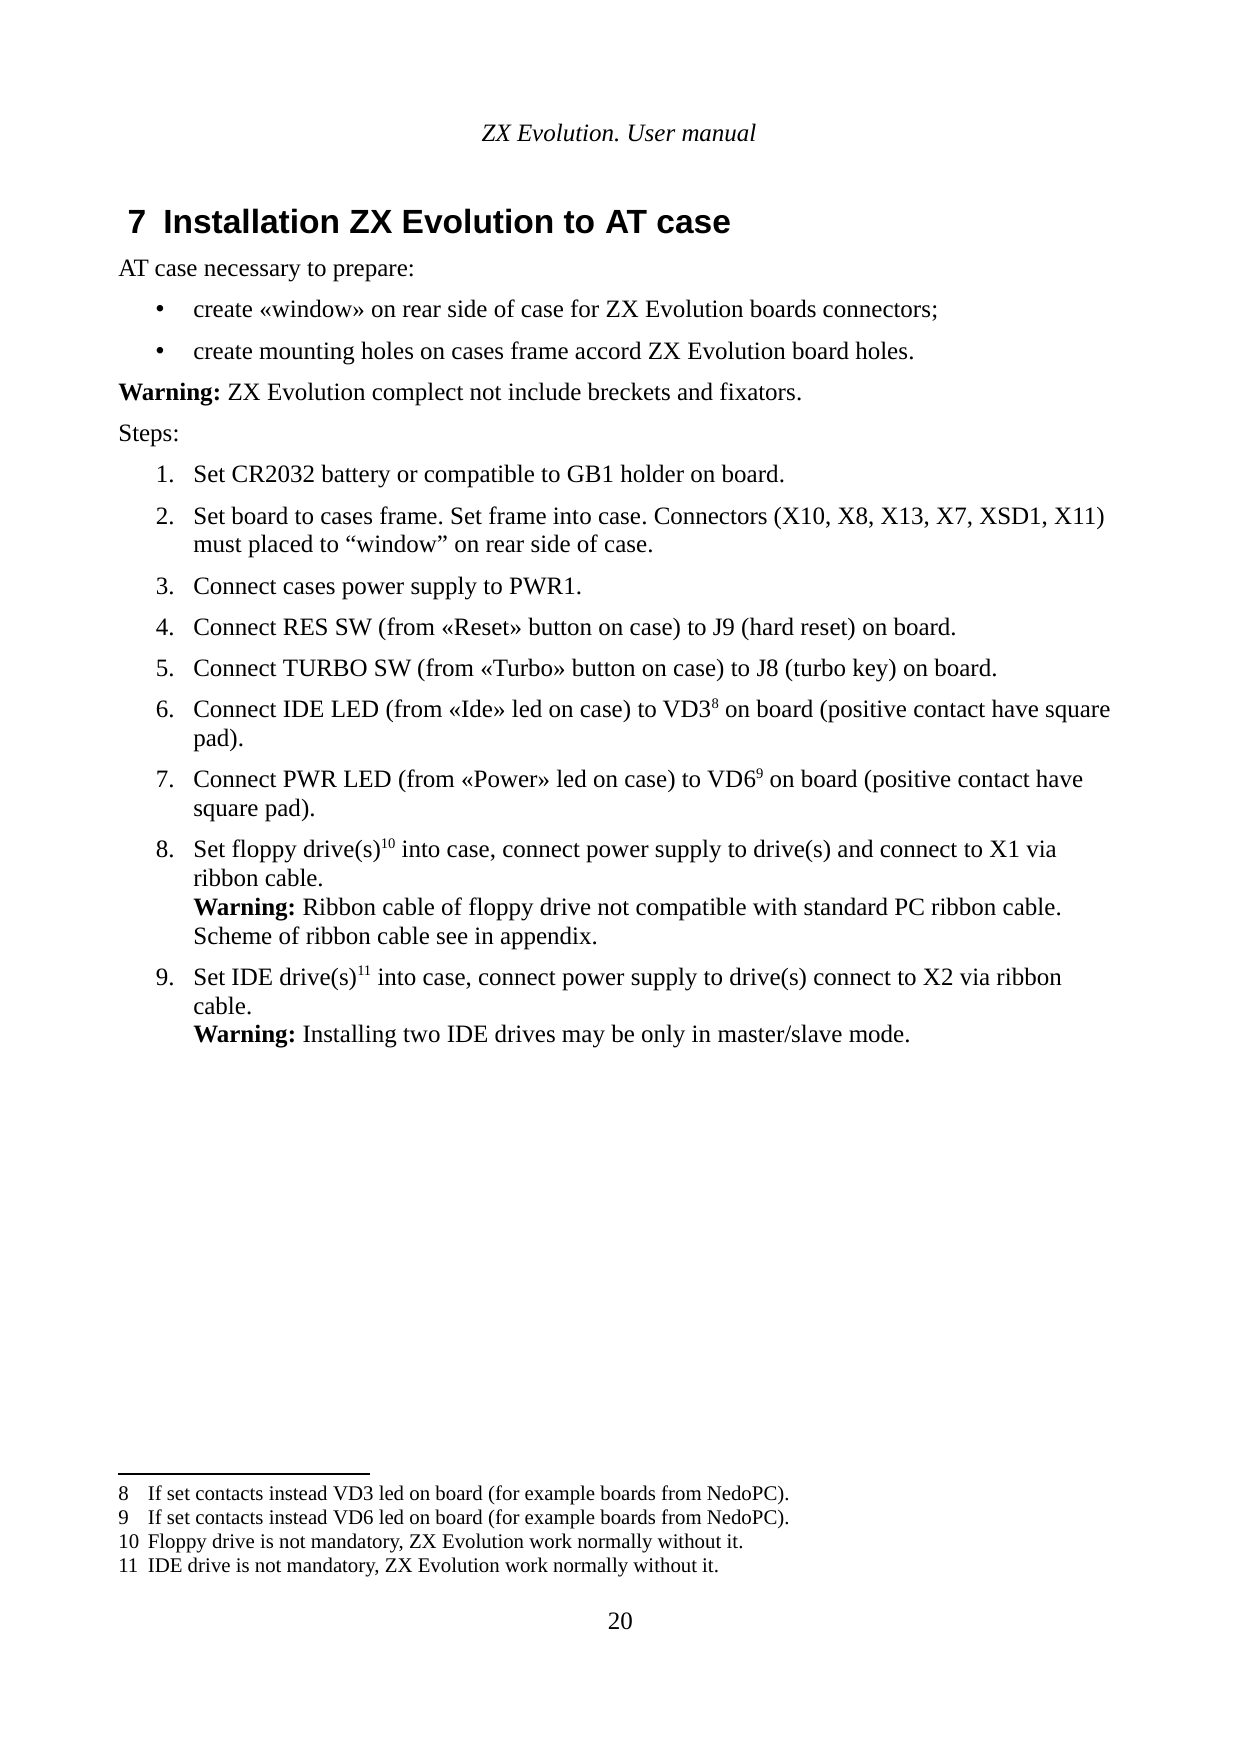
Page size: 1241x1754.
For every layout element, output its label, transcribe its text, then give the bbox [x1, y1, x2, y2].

list IDE drive is not mandatory, ZX Evolution work normally without it. [118, 1553, 1122, 1577]
list Floppy drive is not mandatory, ZX Evolution work normally without it. [118, 1529, 1122, 1553]
list Set floppy drive(s) into case, connect power supply to drive(s) and connect to X1 via ribbon cable. Warning: Ribbon cable of floppy drive not compatible with standard PC ribbon cable. Scheme of ribbon cable see in appendix. [156, 834, 1122, 949]
text Warning: ZX Evolution complect not include breckets and fixators. [118, 377, 1122, 406]
list Set CR2032 battery or compatible to GB1 holder on board. [156, 459, 1122, 488]
list create «window» on rear side of case for ZX Evolution boards connectors; [156, 294, 1122, 323]
list Connect TURBO SW (from «Turbo» button on case) to J8 (turbo key) on board. [156, 653, 1122, 682]
list Connect RES SW (from «Reset» button on case) to J9 (hard reset) on board. [156, 612, 1122, 641]
text AT case necessary to prepare: [118, 253, 1122, 282]
list create mounting holes on cases frame accord ZX Evolution board holes. [156, 336, 1122, 364]
text Steps: [118, 418, 1122, 447]
list Set IDE drive(s) into case, connect power supply to drive(s) connect to X2 via ribbon cable. Warning: Installing two IDE drives may be only in master/slave mode. [156, 962, 1122, 1048]
list Connect IDE LED (from «Ide» led on case) to VD3 on board (positive contact have square pad). [156, 694, 1122, 752]
list Connect PWR LED (from «Power» led on case) to VD6 on board (positive contact have square pad). [156, 764, 1122, 822]
list If set contacts instead VD6 led on board (for example boards from NedoPC). [118, 1504, 1122, 1529]
subtitle Installation ZX Evolution to AT case [118, 202, 1122, 241]
list Connect cases power supply to PWR1. [156, 571, 1122, 599]
list If set contacts instead VD3 led on board (for example boards from NedoPC). [118, 1481, 1122, 1504]
list Set board to cases frame. Set frame into case. Connectors (X10, X8, X13, X7, XSD1, X11) must placed to “window” on rear side of case. [156, 501, 1122, 558]
